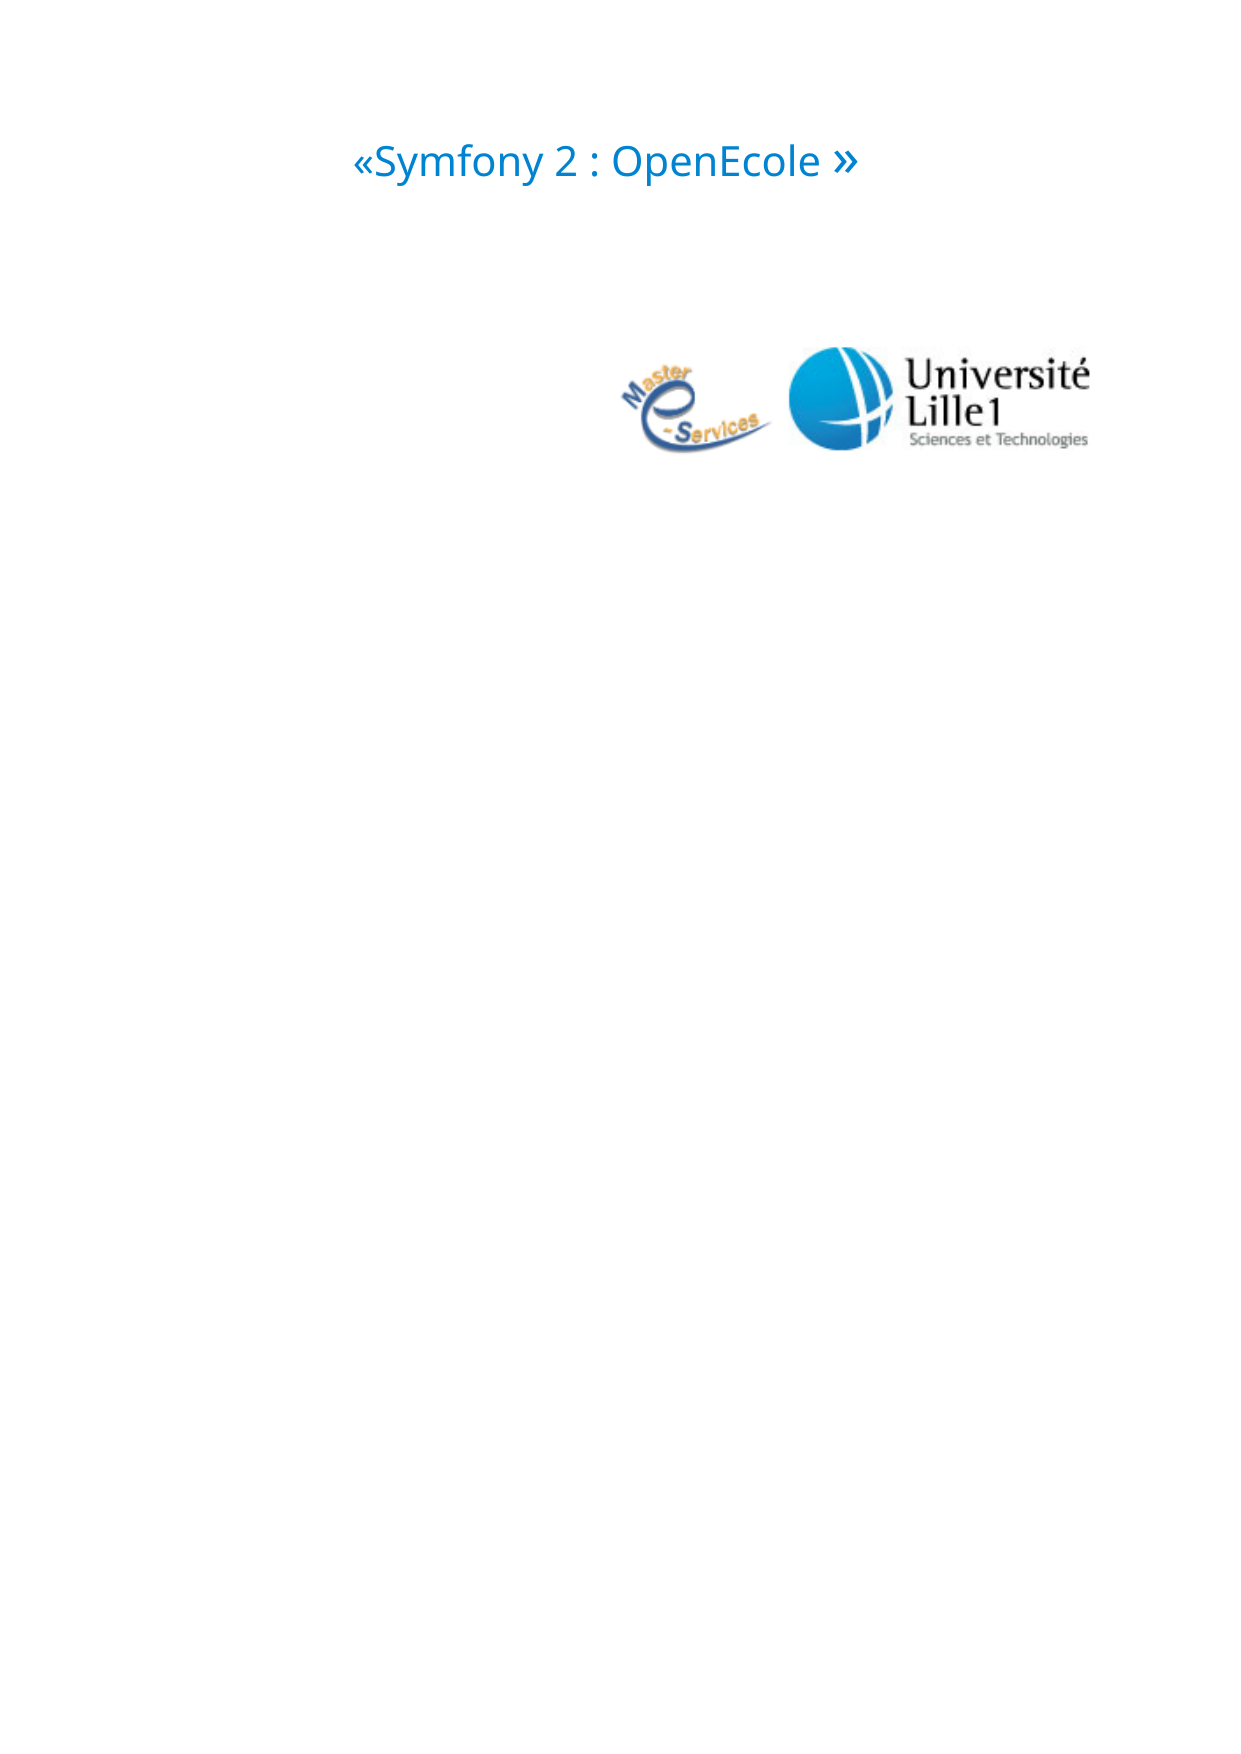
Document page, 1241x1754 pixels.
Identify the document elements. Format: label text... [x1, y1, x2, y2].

picture [613, 339, 1116, 461]
text «Symfony 2 : OpenEcole » [118, 118, 1122, 192]
